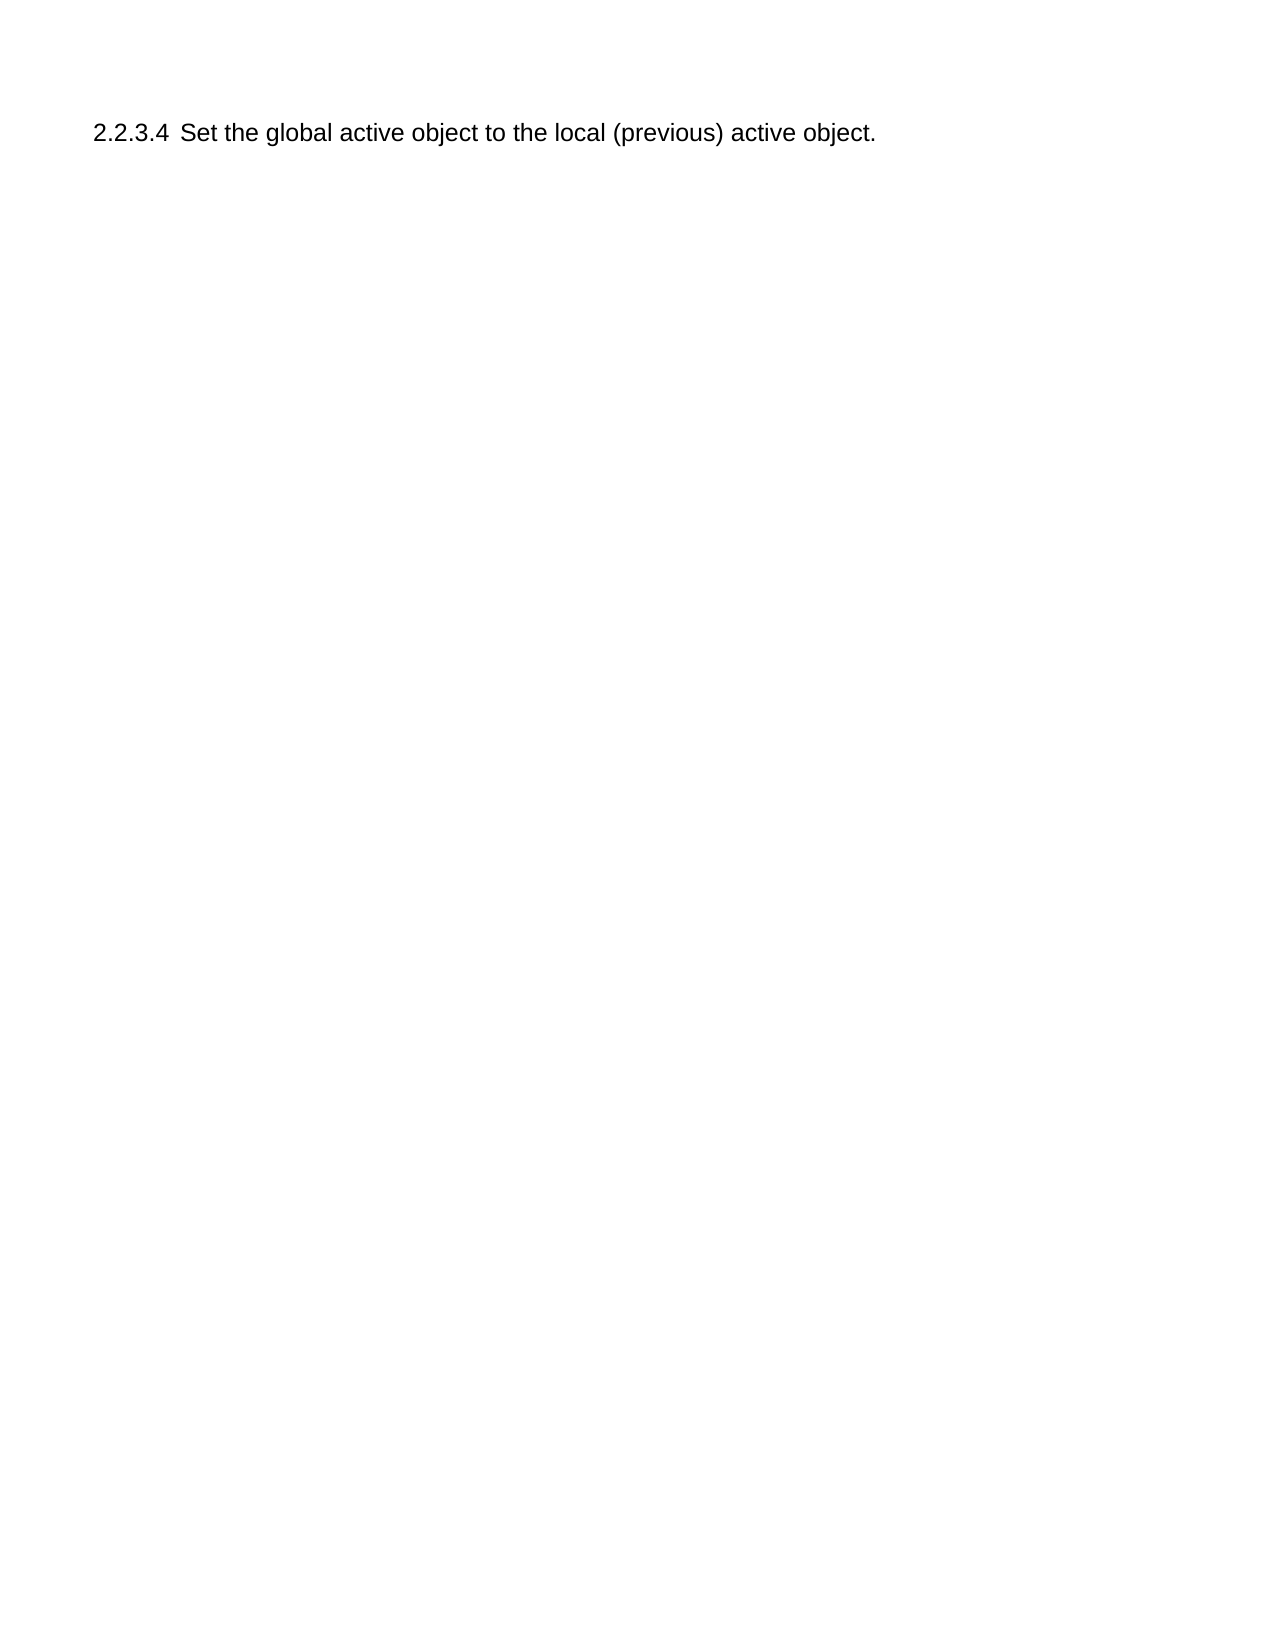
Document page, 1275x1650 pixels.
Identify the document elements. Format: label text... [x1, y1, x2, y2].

subtitle Set the global active object to the local (previous) active object. [86, 118, 1202, 147]
